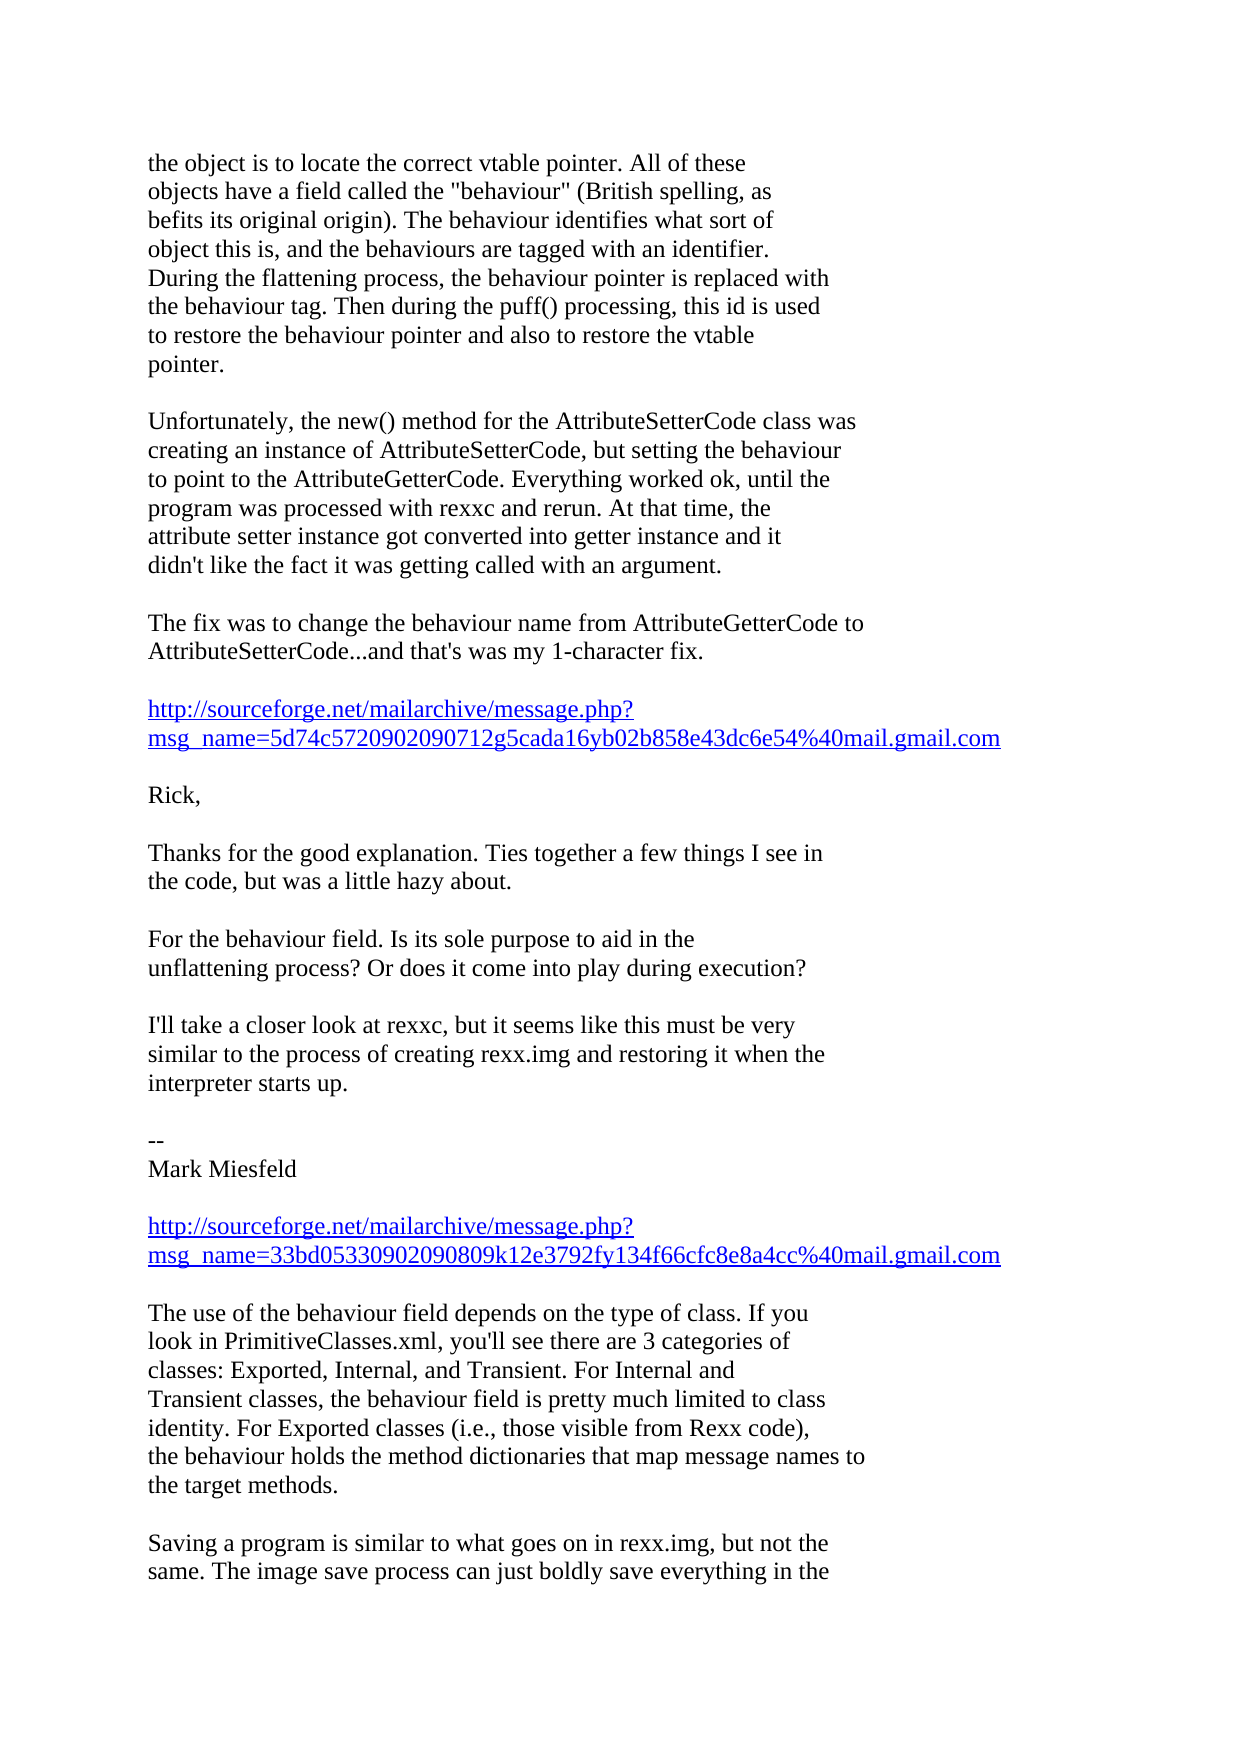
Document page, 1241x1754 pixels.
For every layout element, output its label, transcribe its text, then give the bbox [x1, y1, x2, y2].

text http://sourceforge.net/mailarchive/message.php?msg_name=33bd05330902090809k12e3792fy134f66cfc8e8a4cc%40mail.gmail.com [148, 1211, 1093, 1269]
text the object is to locate the correct vtable pointer. All of these objects have a field called the "behaviour" (British spelling, as befits its original origin). The behaviour identifies what sort of object this is, and the behaviours are tagged with an identifier. During the flattening process, the behaviour pointer is replaced with the behaviour tag. Then during the puff() processing, this id is used to restore the behaviour pointer and also to restore the vtable pointer. Unfortunately, the new() method for the AttributeSetterCode class was creating an instance of AttributeSetterCode, but setting the behaviour to point to the AttributeGetterCode. Everything worked ok, until the program was processed with rexxc and rerun. At that time, the attribute setter instance got converted into getter instance and it didn't like the fact it was getting called with an argument. The fix was to change the behaviour name from AttributeGetterCode to AttributeSetterCode...and that's was my 1-character fix. [148, 148, 1093, 665]
text The use of the behaviour field depends on the type of class. If you look in PrimitiveClasses.xml, you'll see there are 3 categories of classes: Exported, Internal, and Transient. For Internal and Transient classes, the behaviour field is pretty much limited to class identity. For Exported classes (i.e., those visible from Rexx code), the behaviour holds the method dictionaries that map message names to the target methods. Saving a program is similar to what goes on in rexx.img, but not the same. The image save process can just boldly save everything in the [148, 1298, 1093, 1585]
text http://sourceforge.net/mailarchive/message.php?msg_name=5d74c5720902090712g5cada16yb02b858e43dc6e54%40mail.gmail.com [148, 694, 1093, 751]
text Rick, Thanks for the good explanation. Ties together a few things I see in the code, but was a little hazy about. For the behaviour field. Is its sole purpose to aid in the unflattening process? Or does it come into play during execution? I'll take a closer look at rexxc, but it seems like this must be very similar to the process of creating rexx.img and restoring it when the interpreter starts up. -- Mark Miesfeld [148, 780, 1093, 1183]
